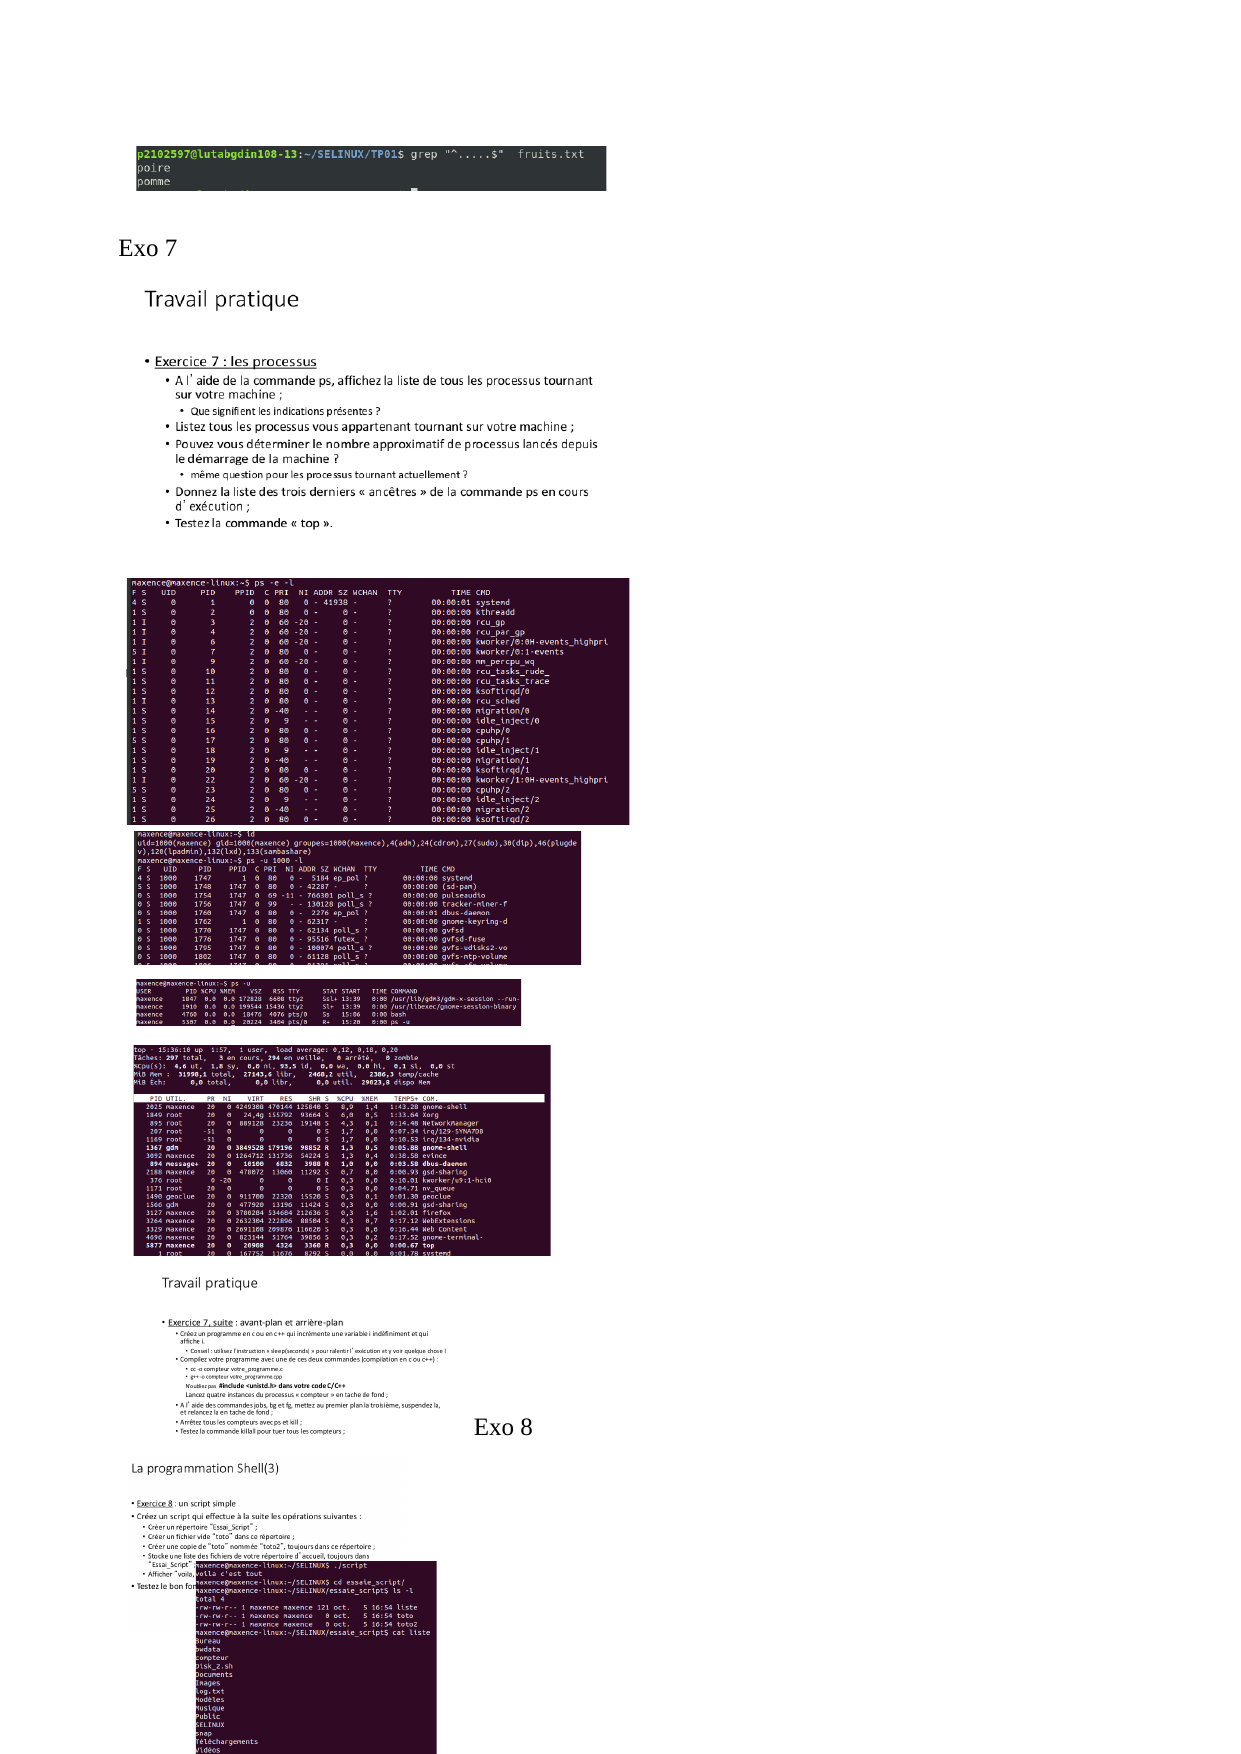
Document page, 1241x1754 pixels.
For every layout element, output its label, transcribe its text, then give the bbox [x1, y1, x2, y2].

text [118, 1412, 144, 1441]
text Exo 8 [474, 1412, 1122, 1441]
text Exo 7 [118, 233, 1122, 262]
